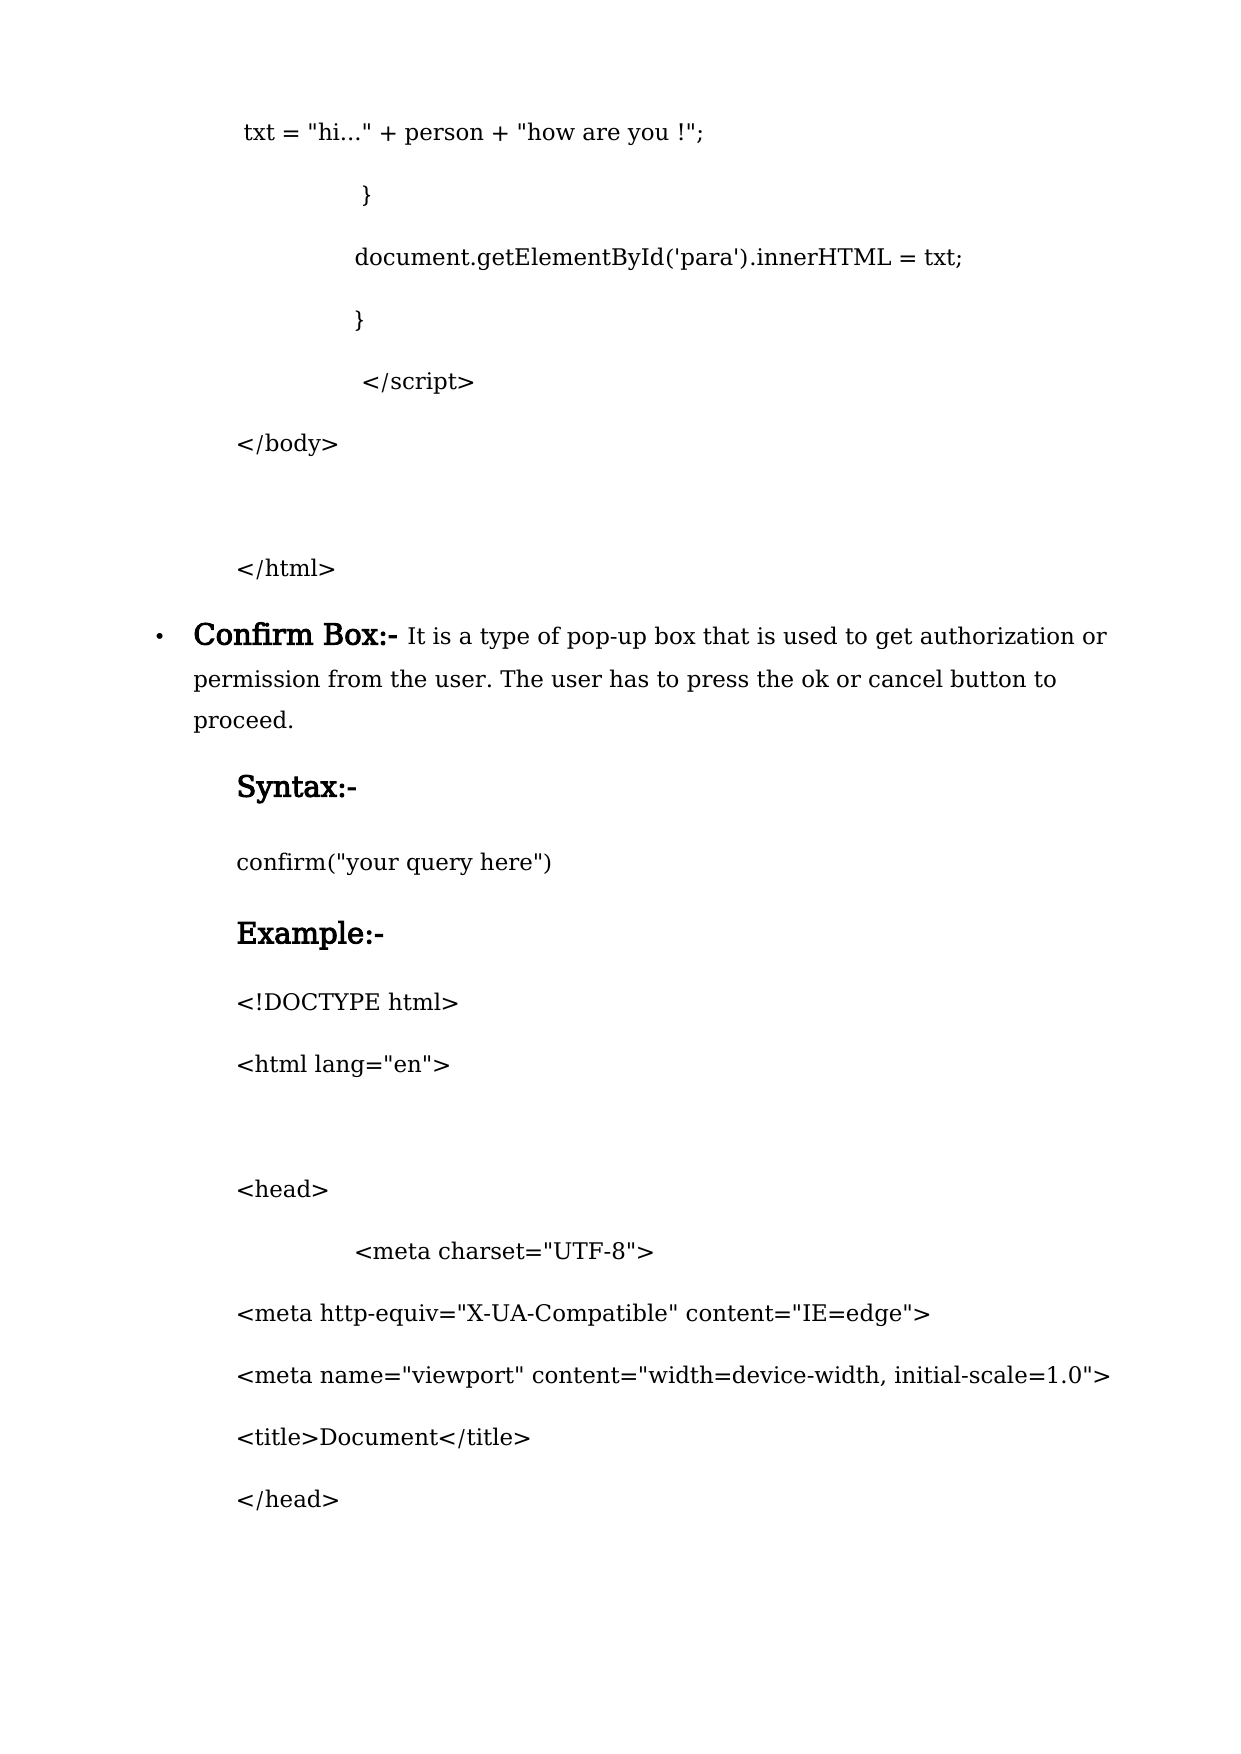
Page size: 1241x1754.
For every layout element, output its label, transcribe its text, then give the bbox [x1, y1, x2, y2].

text confirm("your query here") [118, 841, 1122, 876]
text <meta charset="UTF-8"> [118, 1237, 1122, 1264]
text <meta http-equiv="X-UA-Compatible" content="IE=edge"> [118, 1299, 1122, 1326]
text document.getElementById('para').innerHTML = txt; [118, 242, 1122, 270]
text <!DOCTYPE html> [118, 988, 1122, 1015]
text <title>Document</title> [118, 1423, 1122, 1450]
text Syntax:- [118, 768, 1122, 803]
text txt = "hi..." + person + "how are you !"; [118, 118, 1122, 146]
text Example:- [118, 914, 1122, 949]
text <html lang="en"> [118, 1050, 1122, 1077]
text <meta name="viewport" content="width=device-width, initial-scale=1.0"> [118, 1361, 1122, 1388]
text } [118, 304, 1122, 332]
text } [118, 180, 1122, 208]
text </body> [118, 428, 1122, 456]
text </head> [118, 1485, 1122, 1512]
text <head> [118, 1174, 1122, 1202]
text </script> [118, 366, 1122, 394]
list Confirm Box:- It is a type of pop-up box that is used to get authorization or permission from the user. The user has to press the ok or cancel button to proceed. [156, 616, 1122, 733]
text </html> [118, 553, 1122, 581]
